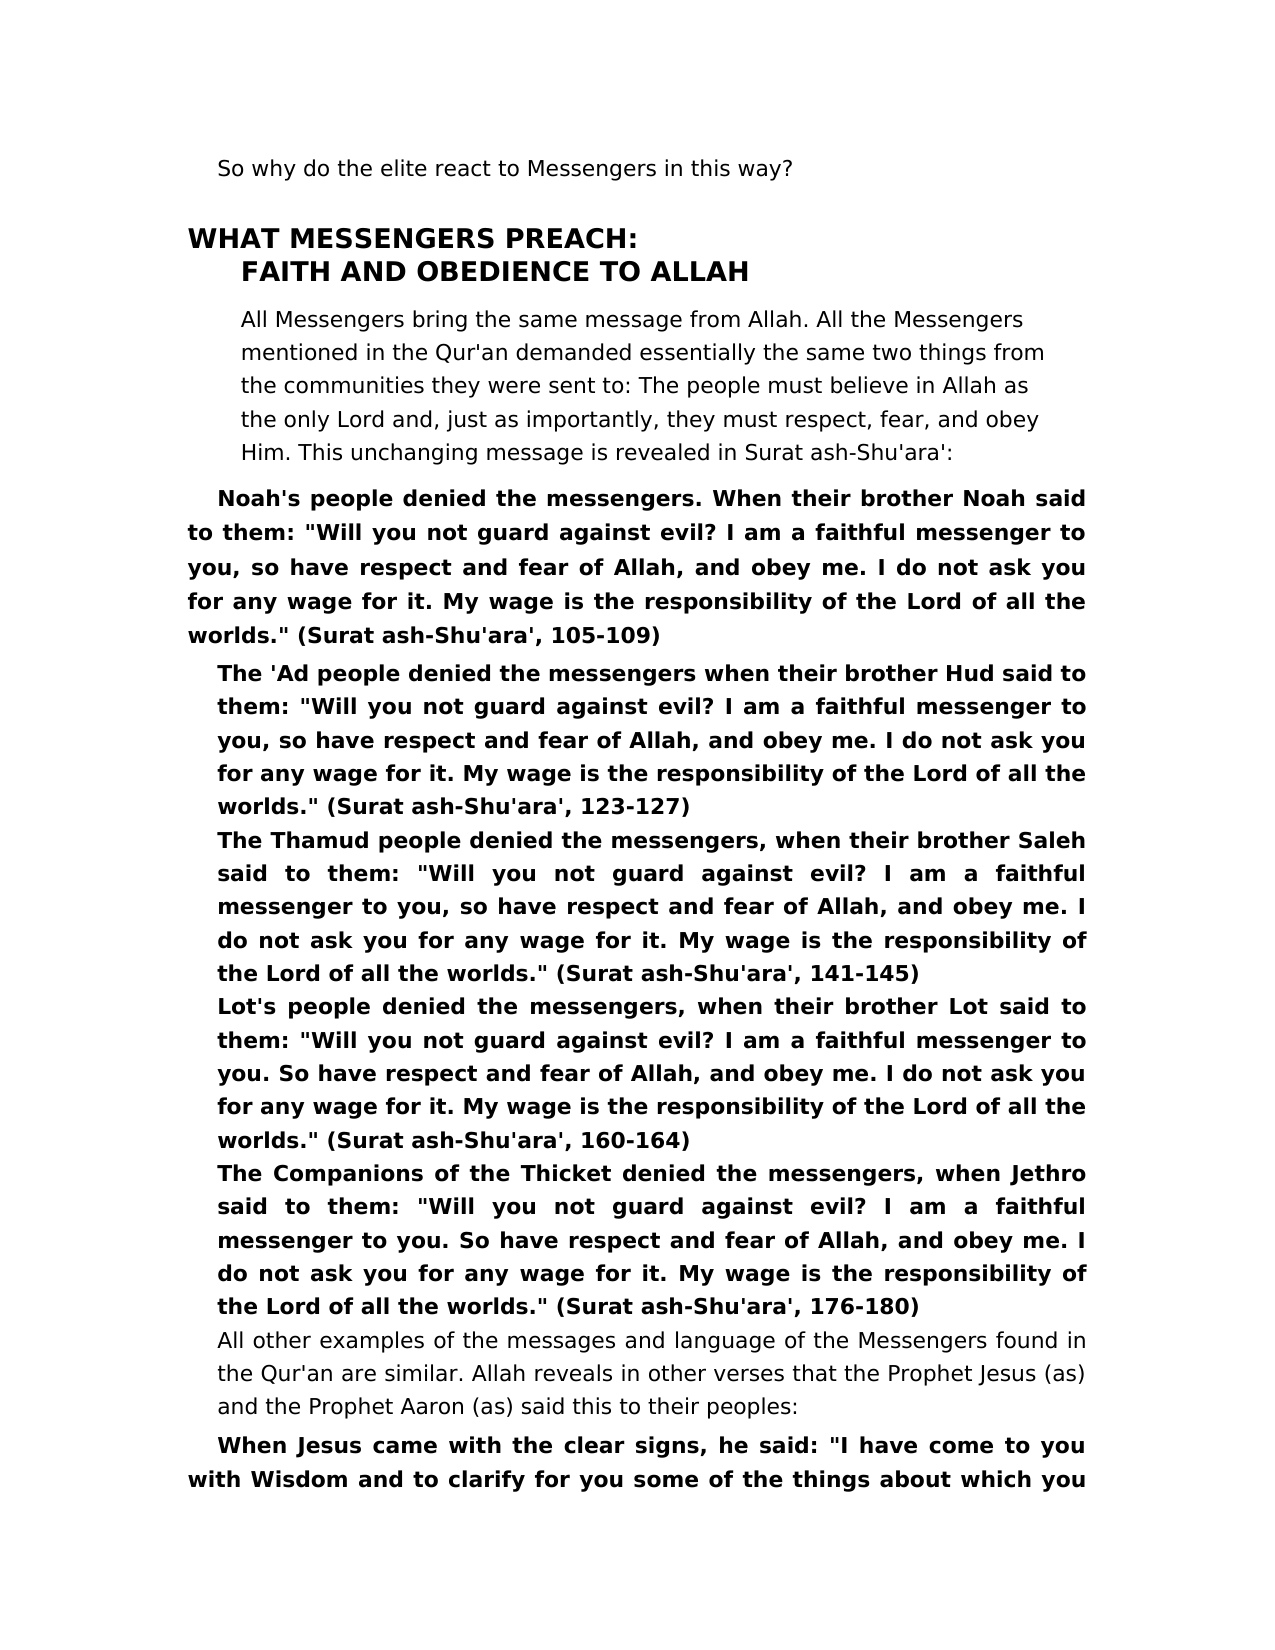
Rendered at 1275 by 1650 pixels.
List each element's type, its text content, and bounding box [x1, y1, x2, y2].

text WHAT MESSENGERS PREACH: [187, 222, 1087, 255]
text All Messengers bring the same message from Allah. All the Messengers mentioned in the Qur'an demanded essentially the same two things from the communities they were sent to: The people must believe in Allah as the only Lord and, just as importantly, they must respect, fear, and obey Him. This unchanging message is revealed in Surat ash-Shu'ara': [241, 300, 1052, 467]
text All other examples of the messages and language of the Messengers found in the Qur'an are similar. Allah reveals in other verses that the Prophet Jesus (as) and the Prophet Aaron (as) said this to their peoples: [217, 1321, 1087, 1421]
text The Thamud people denied the messengers, when their brother Saleh said to them: "Will you not guard against evil? I am a faithful messenger to you, so have respect and fear of Allah, and obey me. I do not ask you for any wage for it. My wage is the responsibility of the Lord of all the worlds." (Surat ash-Shu'ara', 141-145) [217, 821, 1087, 988]
text FAITH AND OBEDIENCE TO ALLAH [241, 255, 1052, 288]
text So why do the elite react to Messengers in this way? [217, 150, 1087, 183]
text When Jesus came with the clear signs, he said: "I have come to you with Wisdom and to clarify for you some of the things about which you [187, 1426, 1087, 1494]
text Noah's people denied the messengers. When their brother Noah said to them: "Will you not guard against evil? I am a faithful messenger to you, so have respect and fear of Allah, and obey me. I do not ask you for any wage for it. My wage is the responsibility of the Lord of all the worlds." (Surat ash-Shu'ara', 105-109) [187, 479, 1087, 651]
text The 'Ad people denied the messengers when their brother Hud said to them: "Will you not guard against evil? I am a faithful messenger to you, so have respect and fear of Allah, and obey me. I do not ask you for any wage for it. My wage is the responsibility of the Lord of all the worlds." (Surat ash-Shu'ara', 123-127) [217, 655, 1087, 821]
text Lot's people denied the messengers, when their brother Lot said to them: "Will you not guard against evil? I am a faithful messenger to you. So have respect and fear of Allah, and obey me. I do not ask you for any wage for it. My wage is the responsibility of the Lord of all the worlds." (Surat ash-Shu'ara', 160-164) [217, 988, 1087, 1155]
text The Companions of the Thicket denied the messengers, when Jethro said to them: "Will you not guard against evil? I am a faithful messenger to you. So have respect and fear of Allah, and obey me. I do not ask you for any wage for it. My wage is the responsibility of the Lord of all the worlds." (Surat ash-Shu'ara', 176-180) [217, 1155, 1087, 1321]
